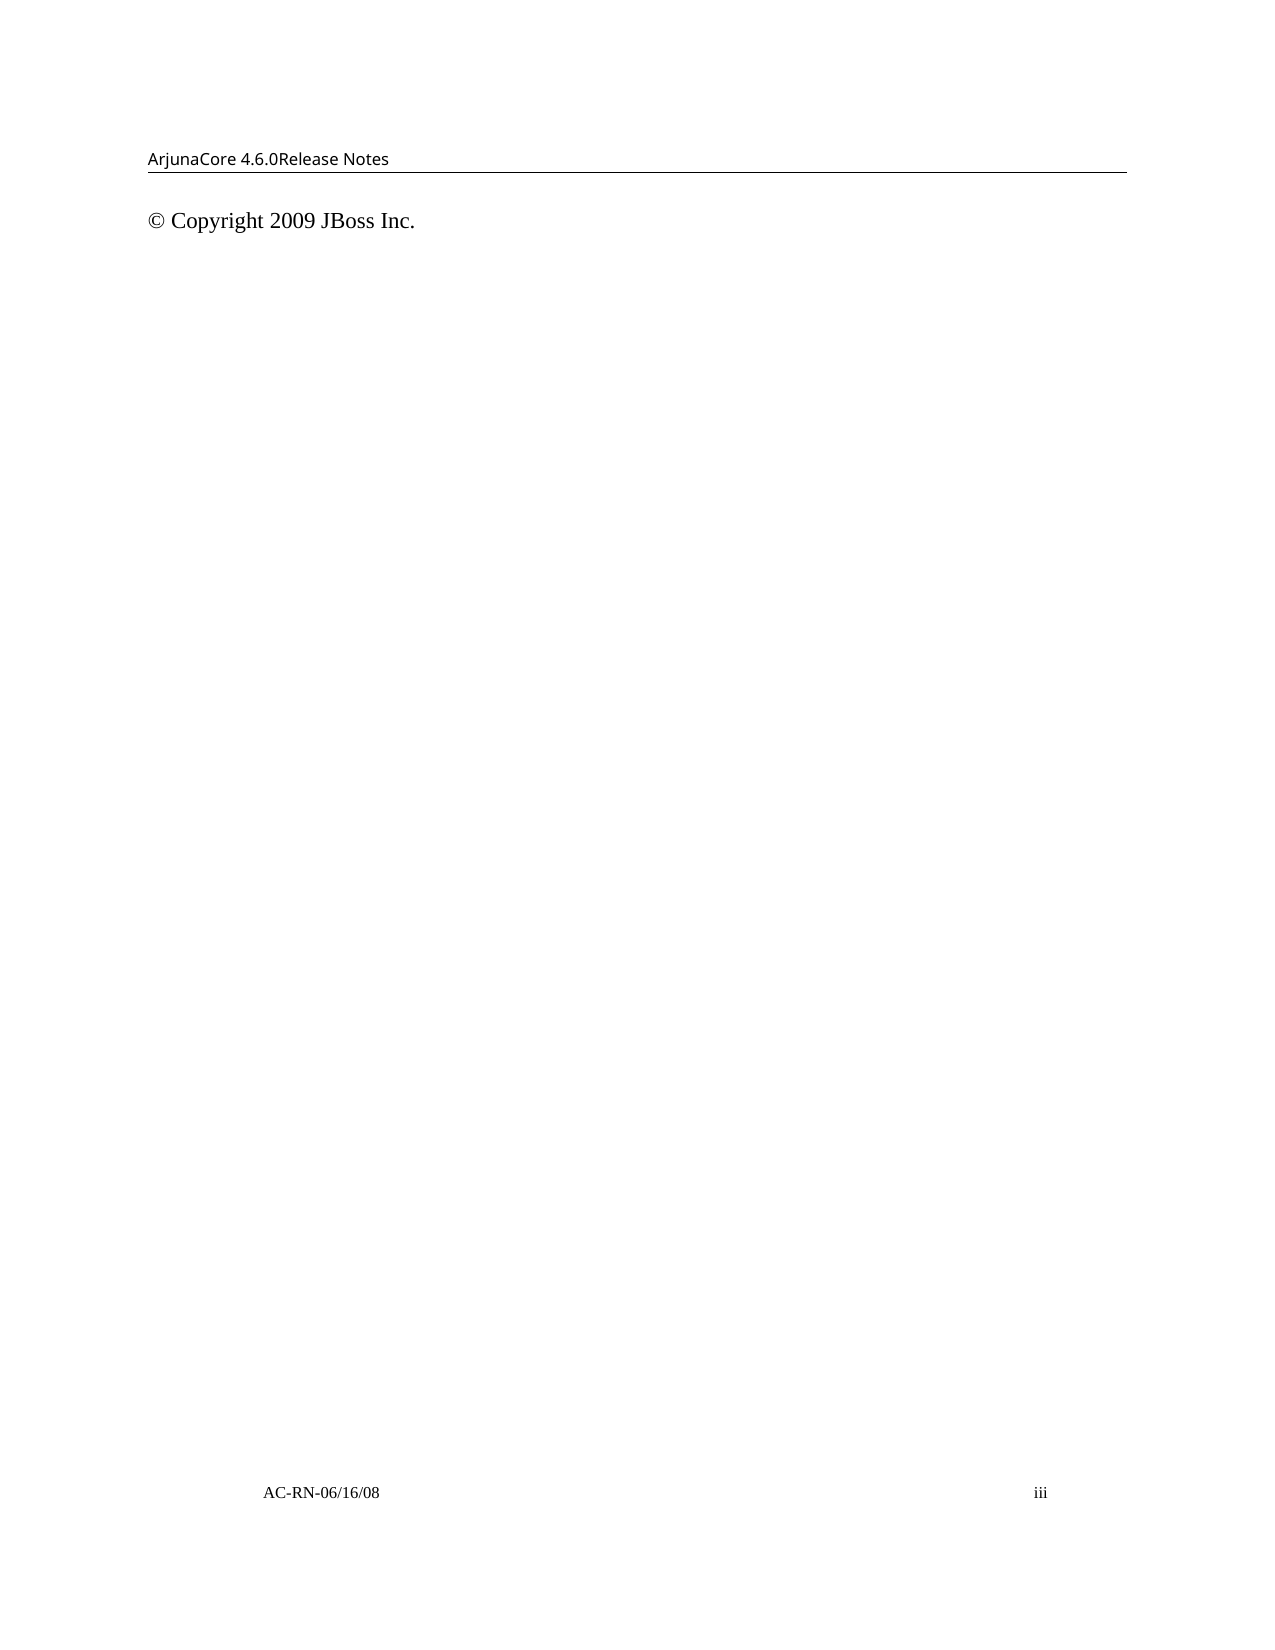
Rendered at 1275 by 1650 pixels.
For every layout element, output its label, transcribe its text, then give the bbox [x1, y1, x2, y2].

text © Copyright 2009 JBoss Inc. [148, 207, 1127, 233]
